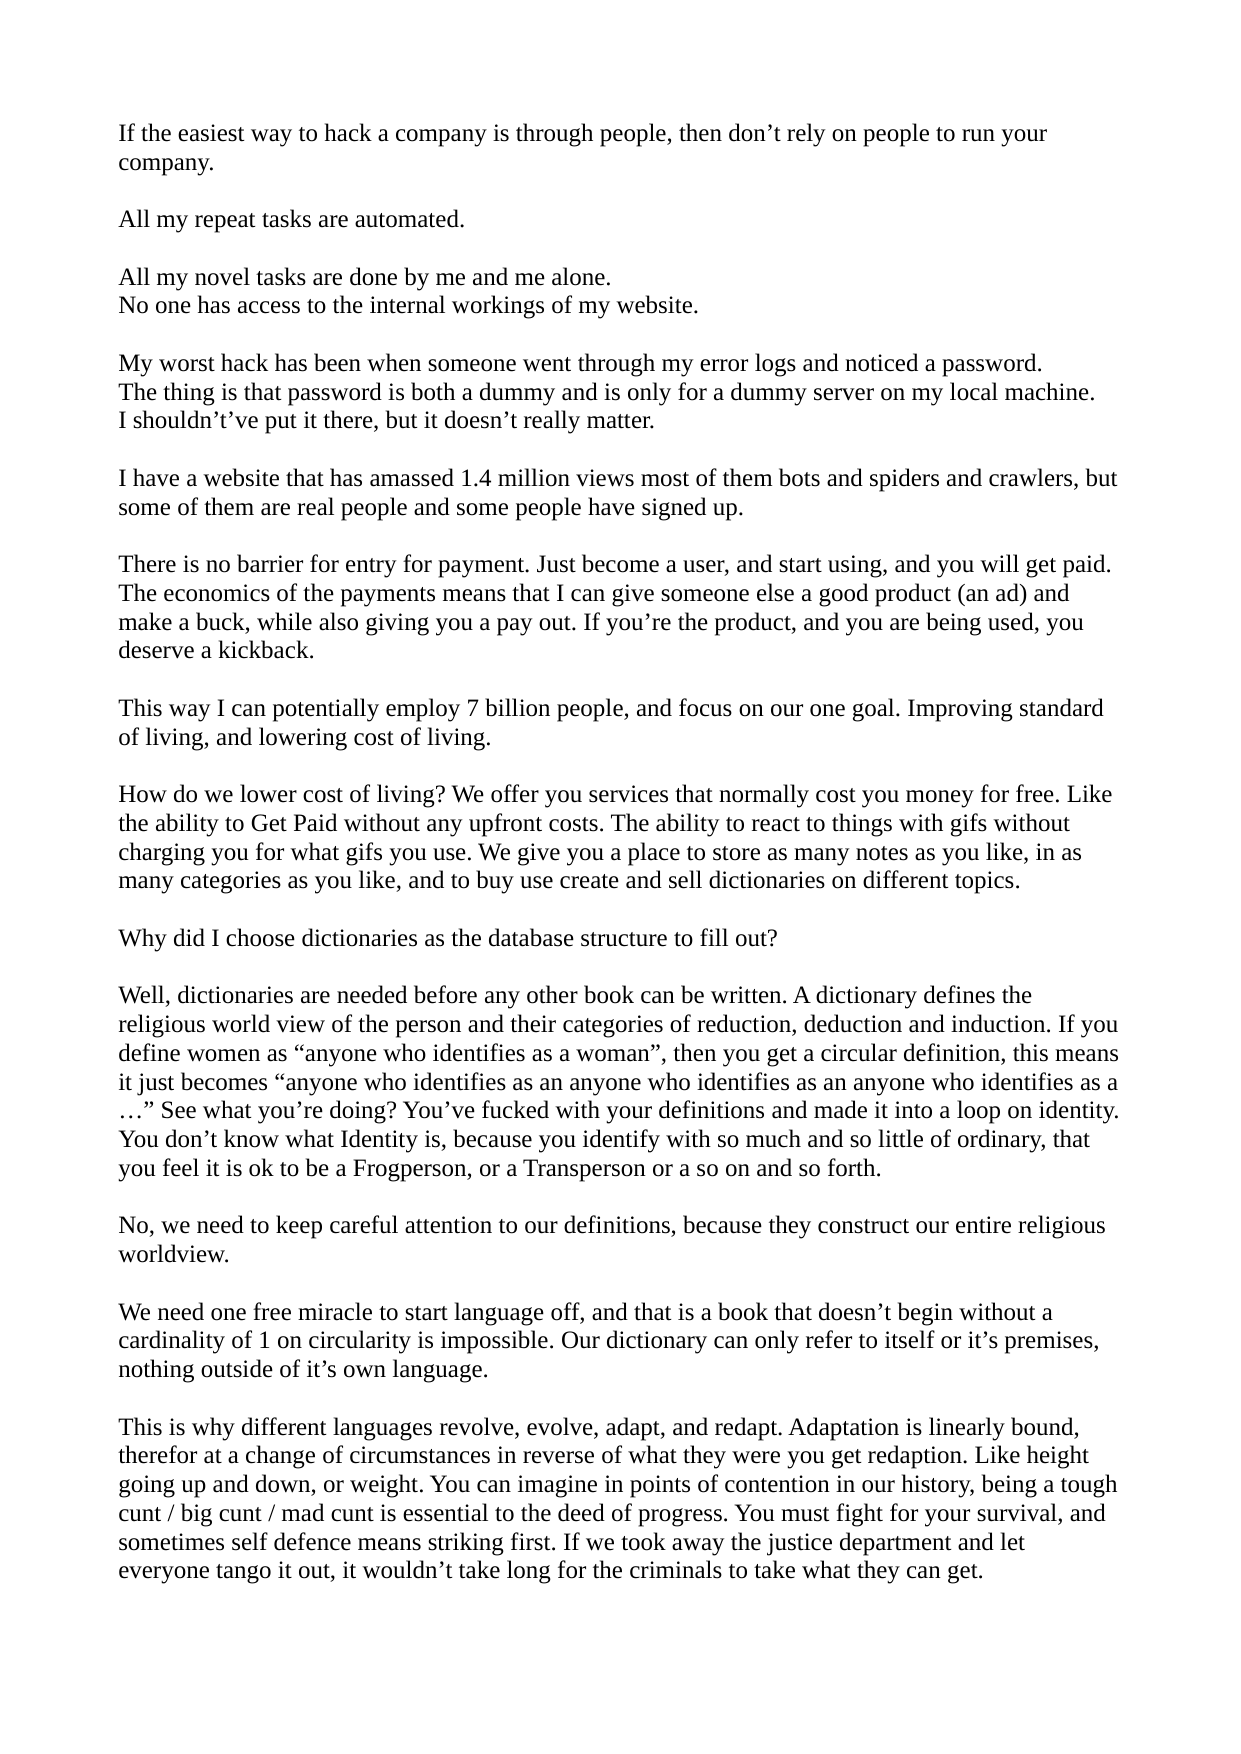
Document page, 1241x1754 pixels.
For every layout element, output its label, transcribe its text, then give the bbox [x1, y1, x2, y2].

text If the easiest way to hack a company is through people, then don’t rely on people to run your company. All my repeat tasks are automated. All my novel tasks are done by me and me alone. No one has access to the internal workings of my website. My worst hack has been when someone went through my error logs and noticed a password. The thing is that password is both a dummy and is only for a dummy server on my local machine. I shouldn’t’ve put it there, but it doesn’t really matter. [118, 118, 1122, 434]
text I have a website that has amassed 1.4 million views most of them bots and spiders and crawlers, but some of them are real people and some people have signed up. There is no barrier for entry for payment. Just become a user, and start using, and you will get paid. The economics of the payments means that I can give someone else a good product (an ad) and make a buck, while also giving you a pay out. If you’re the product, and you are being used, you deserve a kickback. [118, 463, 1122, 664]
text This way I can potentially employ 7 billion people, and focus on our one goal. Improving standard of living, and lowering cost of living. [118, 693, 1122, 751]
text Well, dictionaries are needed before any other book can be written. A dictionary defines the religious world view of the person and their categories of reduction, deduction and induction. If you define women as “anyone who identifies as a woman”, then you get a circular definition, this means it just becomes “anyone who identifies as an anyone who identifies as an anyone who identifies as a …” See what you’re doing? You’ve fucked with your definitions and made it into a loop on identity. You don’t know what Identity is, because you identify with so much and so little of ordinary, that you feel it is ok to be a Frogperson, or a Transperson or a so on and so forth. No, we need to keep careful attention to our definitions, because they construct our entire religious worldview. We need one free miracle to start language off, and that is a book that doesn’t begin without a cardinality of 1 on circularity is impossible. Our dictionary can only refer to itself or it’s premises, nothing outside of it’s own language. This is why different languages revolve, evolve, adapt, and redapt. Adaptation is linearly bound, therefor at a change of circumstances in reverse of what they were you get redaption. Like height going up and down, or weight. You can imagine in points of contention in our history, being a tough cunt / big cunt / mad cunt is essential to the deed of progress. You must fight for your survival, and sometimes self defence means striking first. If we took away the justice department and let everyone tango it out, it wouldn’t take long for the criminals to take what they can get. [118, 981, 1122, 1613]
text How do we lower cost of living? We offer you services that normally cost you money for free. Like the ability to Get Paid without any upfront costs. The ability to react to things with gifs without charging you for what gifs you use. We give you a place to store as many notes as you like, in as many categories as you like, and to buy use create and sell dictionaries on different topics. Why did I choose dictionaries as the database structure to fill out? [118, 779, 1122, 952]
